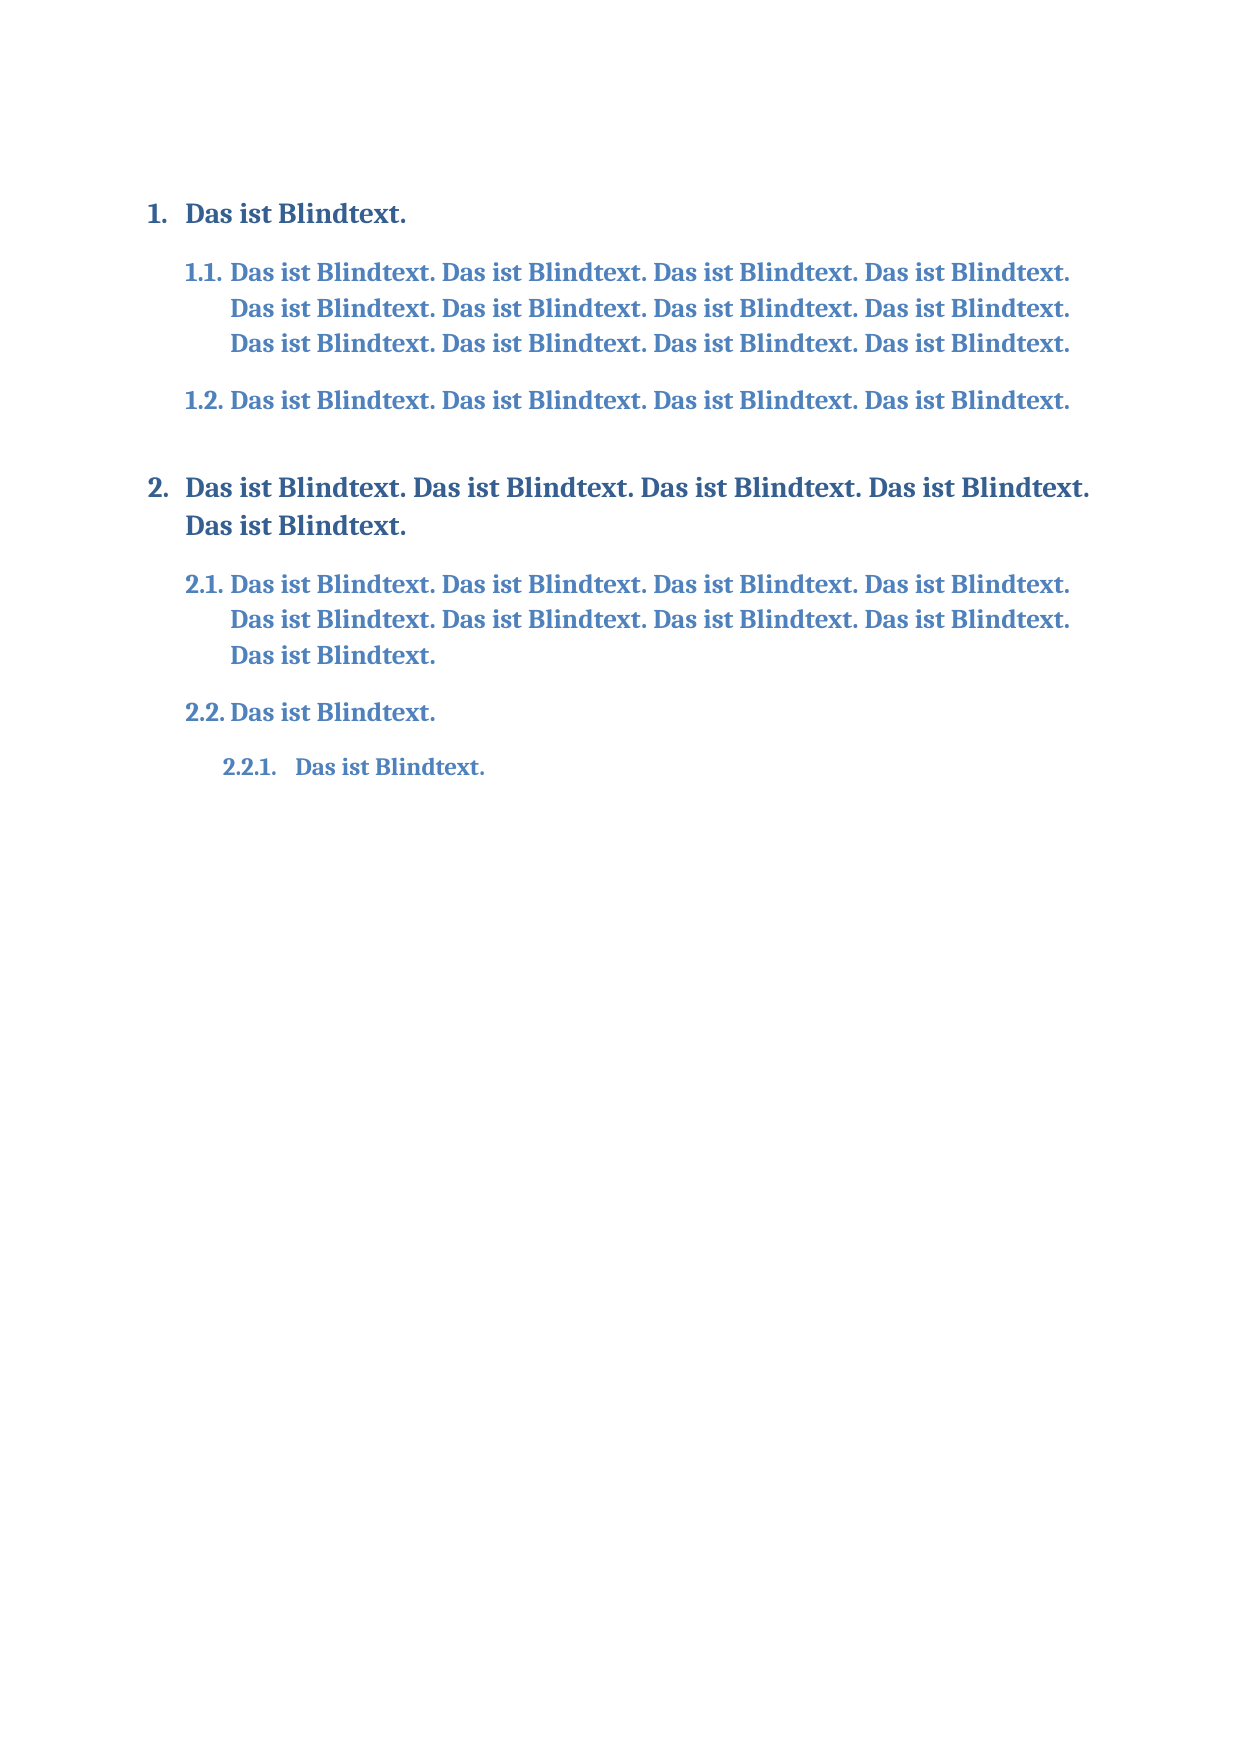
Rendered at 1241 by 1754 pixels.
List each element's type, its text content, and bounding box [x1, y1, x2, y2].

subtitle Das ist Blindtext. Das ist Blindtext. Das ist Blindtext. Das ist Blindtext. Das ist Blindtext. [148, 471, 1093, 543]
subtitle Das ist Blindtext. Das ist Blindtext. Das ist Blindtext. Das ist Blindtext. Das ist Blindtext. Das ist Blindtext. Das ist Blindtext. Das ist Blindtext. Das ist Blindtext. [185, 569, 1093, 671]
subtitle Das ist Blindtext. [185, 697, 1093, 728]
subtitle Das ist Blindtext. [223, 753, 1093, 782]
subtitle Das ist Blindtext. Das ist Blindtext. Das ist Blindtext. Das ist Blindtext. Das ist Blindtext. Das ist Blindtext. Das ist Blindtext. Das ist Blindtext. Das ist Blindtext. Das ist Blindtext. Das ist Blindtext. Das ist Blindtext. [185, 257, 1093, 359]
subtitle Das ist Blindtext. [148, 198, 1093, 231]
subtitle Das ist Blindtext. Das ist Blindtext. Das ist Blindtext. Das ist Blindtext. [185, 385, 1093, 416]
